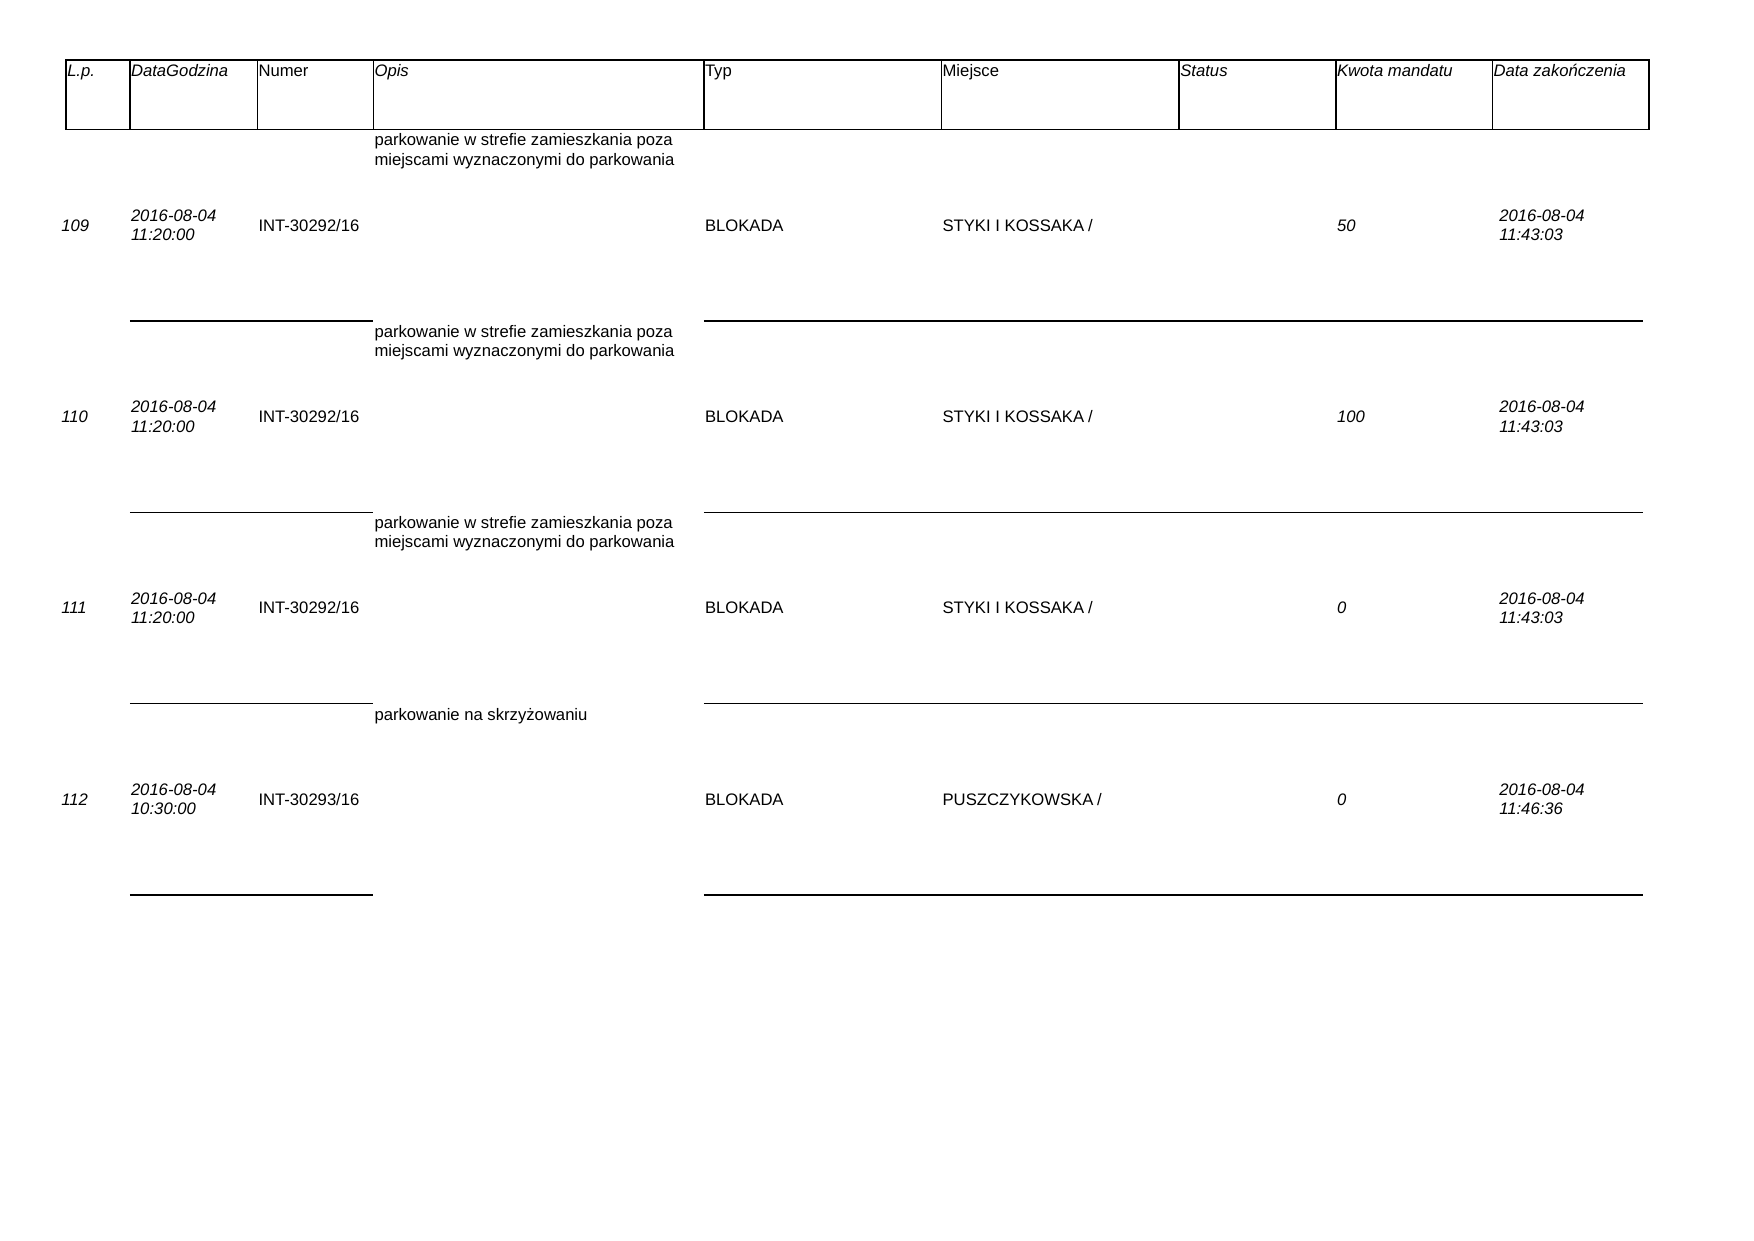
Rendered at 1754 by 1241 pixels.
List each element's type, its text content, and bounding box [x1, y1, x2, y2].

table_cell BLOKADA [704, 130, 941, 320]
table_cell [1179, 513, 1336, 703]
table_cell parkowanie w strefie zamieszkania poza miejscami wyznaczonymi do parkowania [373, 511, 704, 703]
table_cell [1643, 130, 1649, 320]
table_cell 111 [60, 511, 130, 703]
table_cell STYKI I KOSSAKA / [941, 130, 1179, 320]
table_cell 2016-08-04 11:20:00 [130, 130, 257, 320]
table_header Typ [705, 61, 941, 129]
table_cell STYKI I KOSSAKA / [941, 322, 1179, 511]
table_cell BLOKADA [704, 704, 941, 894]
table_cell [373, 894, 611, 900]
table_header Miejsce [942, 61, 1178, 129]
table_cell parkowanie w strefie zamieszkania poza miejscami wyznaczonymi do parkowania [373, 320, 704, 511]
table_cell [1179, 704, 1336, 894]
table_cell [130, 896, 257, 900]
table_cell parkowanie w strefie zamieszkania poza miejscami wyznaczonymi do parkowania [373, 130, 704, 320]
table_cell 2016-08-04 11:43:03 [1498, 513, 1643, 703]
table_cell 0 [1336, 704, 1498, 894]
table_cell INT-30292/16 [257, 322, 373, 511]
table_header Status [1180, 61, 1335, 129]
table_cell 0 [1336, 513, 1498, 703]
table_cell [941, 896, 1179, 900]
table_cell STYKI I KOSSAKA / [941, 513, 1179, 703]
table_header [60, 59, 65, 129]
table_header L.p. [67, 61, 129, 129]
table_header Numer [258, 61, 373, 129]
table_cell 2016-08-04 11:20:00 [130, 322, 257, 511]
table_cell [1342, 896, 1353, 900]
table_cell BLOKADA [704, 322, 941, 511]
table_cell 100 [1336, 322, 1498, 511]
table_cell [1643, 511, 1649, 703]
table_cell [1643, 320, 1649, 511]
table_cell 2016-08-04 11:46:36 [1498, 704, 1643, 894]
table_header Data zakończenia [1493, 61, 1648, 129]
table_header DataGodzina [131, 61, 257, 129]
table_cell [1498, 896, 1643, 900]
table_cell INT-30292/16 [257, 513, 373, 703]
table_cell 50 [1336, 130, 1498, 320]
table_cell 2016-08-04 11:43:03 [1498, 130, 1643, 320]
table_cell [1179, 130, 1336, 320]
table_cell [1179, 322, 1336, 511]
table_header Opis [374, 61, 703, 129]
table_cell [257, 896, 327, 900]
table_cell [1179, 896, 1336, 900]
table_cell [327, 896, 373, 900]
table_cell PUSZCZYKOWSKA / [941, 704, 1179, 894]
table_cell 109 [60, 129, 130, 320]
table_cell 110 [60, 320, 130, 511]
table_cell 2016-08-04 10:30:00 [130, 704, 257, 894]
table_cell [1643, 703, 1649, 894]
table_cell INT-30292/16 [257, 130, 373, 320]
table_cell 2016-08-04 11:20:00 [130, 513, 257, 703]
table_cell BLOKADA [704, 513, 941, 703]
table_cell [66, 894, 130, 900]
table_cell INT-30293/16 [257, 704, 373, 894]
table_cell 112 [60, 703, 130, 894]
table_cell [611, 894, 704, 900]
table_cell [704, 896, 941, 900]
table_header Kwota mandatu [1337, 61, 1492, 129]
table_cell 2016-08-04 11:43:03 [1498, 322, 1643, 511]
table_cell parkowanie na skrzyżowaniu [373, 703, 704, 894]
table_cell [1353, 896, 1492, 900]
